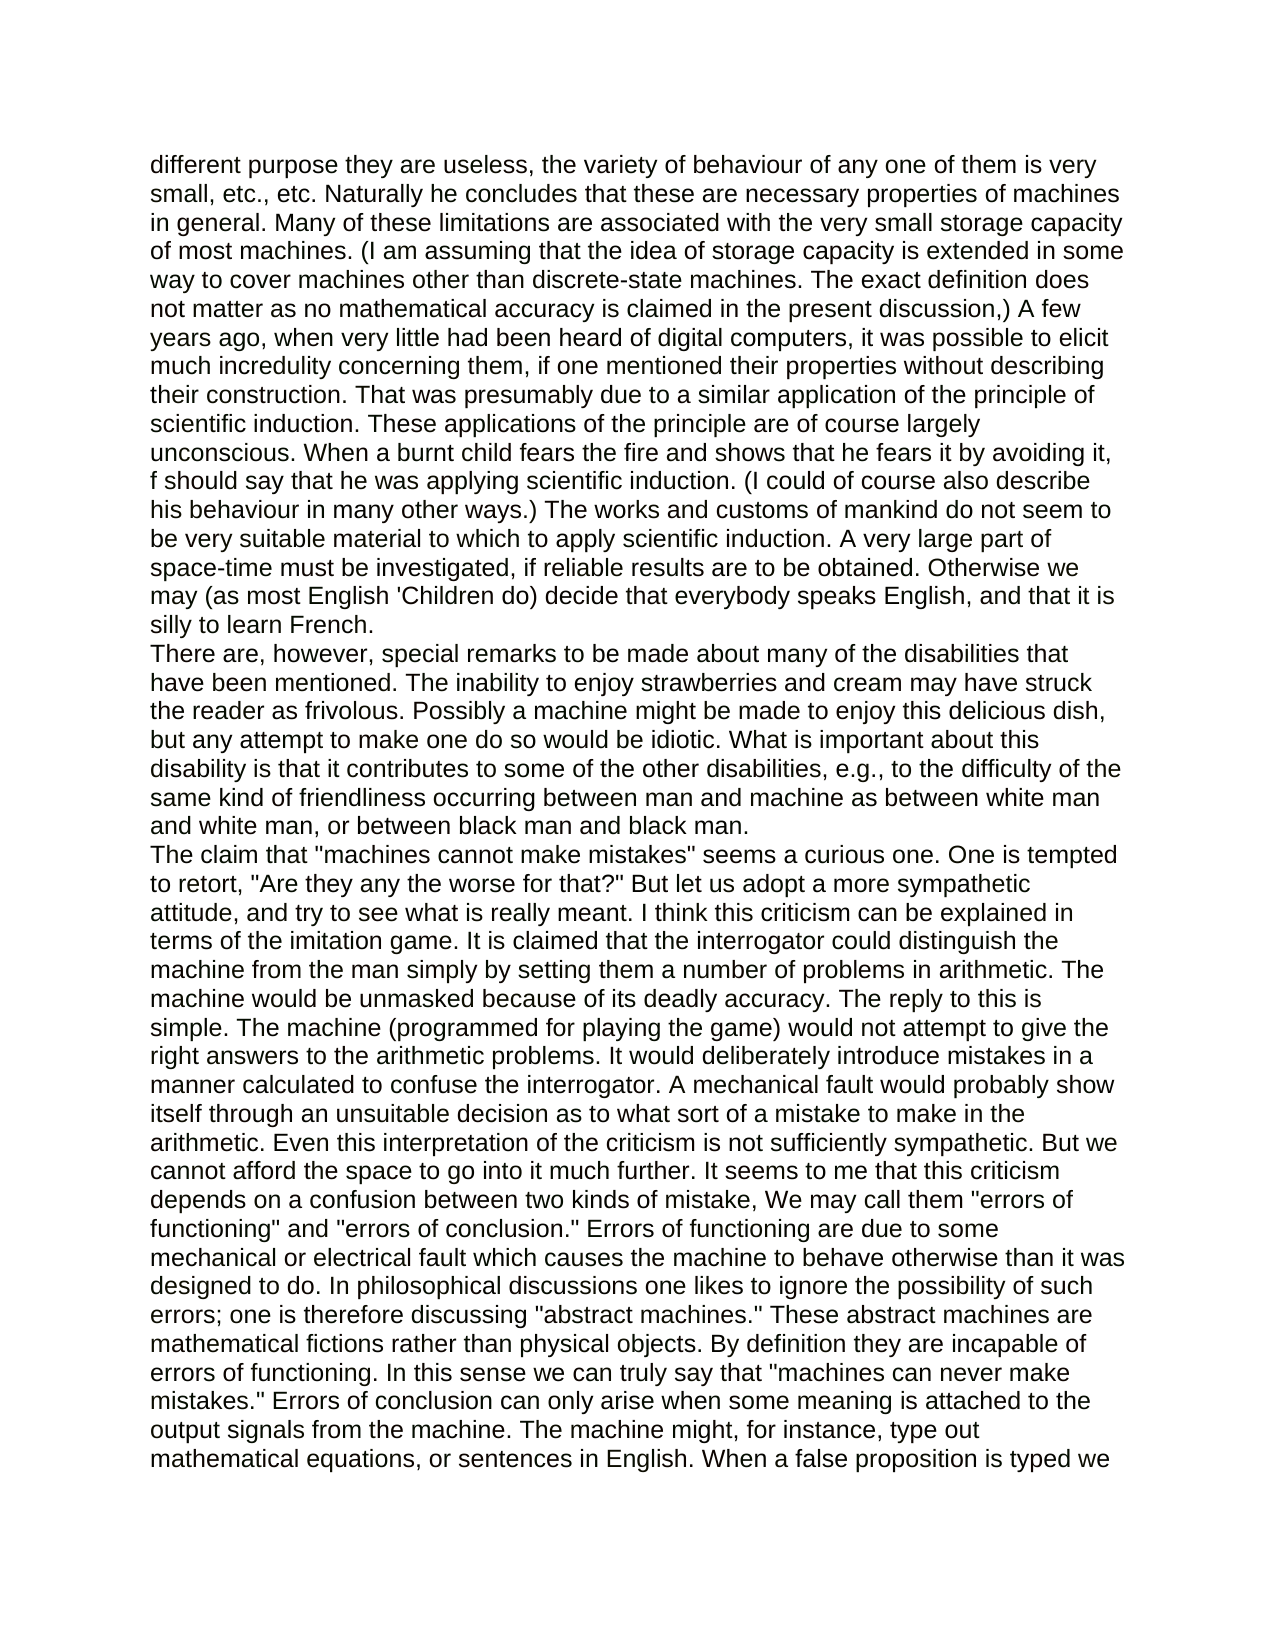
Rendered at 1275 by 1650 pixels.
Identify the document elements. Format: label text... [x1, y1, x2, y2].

text different purpose they are useless, the variety of behaviour of any one of them is very small, etc., etc. Naturally he concludes that these are necessary properties of machines in general. Many of these limitations are associated with the very small storage capacity of most machines. (I am assuming that the idea of storage capacity is extended in some way to cover machines other than discrete-state machines. The exact definition does not matter as no mathematical accuracy is claimed in the present discussion,) A few years ago, when very little had been heard of digital computers, it was possible to elicit much incredulity concerning them, if one mentioned their properties without describing their construction. That was presumably due to a similar application of the principle of scientific induction. These applications of the principle are of course largely unconscious. When a burnt child fears the fire and shows that he fears it by avoiding it, f should say that he was applying scientific induction. (I could of course also describe his behaviour in many other ways.) The works and customs of mankind do not seem to be very suitable material to which to apply scientific induction. A very large part of space-time must be investigated, if reliable results are to be obtained. Otherwise we may (as most English 'Children do) decide that everybody speaks English, and that it is silly to learn French. [150, 150, 1125, 639]
text There are, however, special remarks to be made about many of the disabilities that have been mentioned. The inability to enjoy strawberries and cream may have struck the reader as frivolous. Possibly a machine might be made to enjoy this delicious dish, but any attempt to make one do so would be idiotic. What is important about this disability is that it contributes to some of the other disabilities, e.g., to the difficulty of the same kind of friendliness occurring between man and machine as between white man and white man, or between black man and black man. [150, 639, 1125, 840]
text The claim that "machines cannot make mistakes" seems a curious one. One is tempted to retort, "Are they any the worse for that?" But let us adopt a more sympathetic attitude, and try to see what is really meant. I think this criticism can be explained in terms of the imitation game. It is claimed that the interrogator could distinguish the machine from the man simply by setting them a number of problems in arithmetic. The machine would be unmasked because of its deadly accuracy. The reply to this is simple. The machine (programmed for playing the game) would not attempt to give the right answers to the arithmetic problems. It would deliberately introduce mistakes in a manner calculated to confuse the interrogator. A mechanical fault would probably show itself through an unsuitable decision as to what sort of a mistake to make in the arithmetic. Even this interpretation of the criticism is not sufficiently sympathetic. But we cannot afford the space to go into it much further. It seems to me that this criticism depends on a confusion between two kinds of mistake, We may call them "errors of functioning" and "errors of conclusion." Errors of functioning are due to some mechanical or electrical fault which causes the machine to behave otherwise than it was designed to do. In philosophical discussions one likes to ignore the possibility of such errors; one is therefore discussing "abstract machines." These abstract machines are mathematical fictions rather than physical objects. By definition they are incapable of errors of functioning. In this sense we can truly say that "machines can never make mistakes." Errors of conclusion can only arise when some meaning is attached to the output signals from the machine. The machine might, for instance, type out mathematical equations, or sentences in English. When a false proposition is typed we [150, 840, 1125, 1472]
